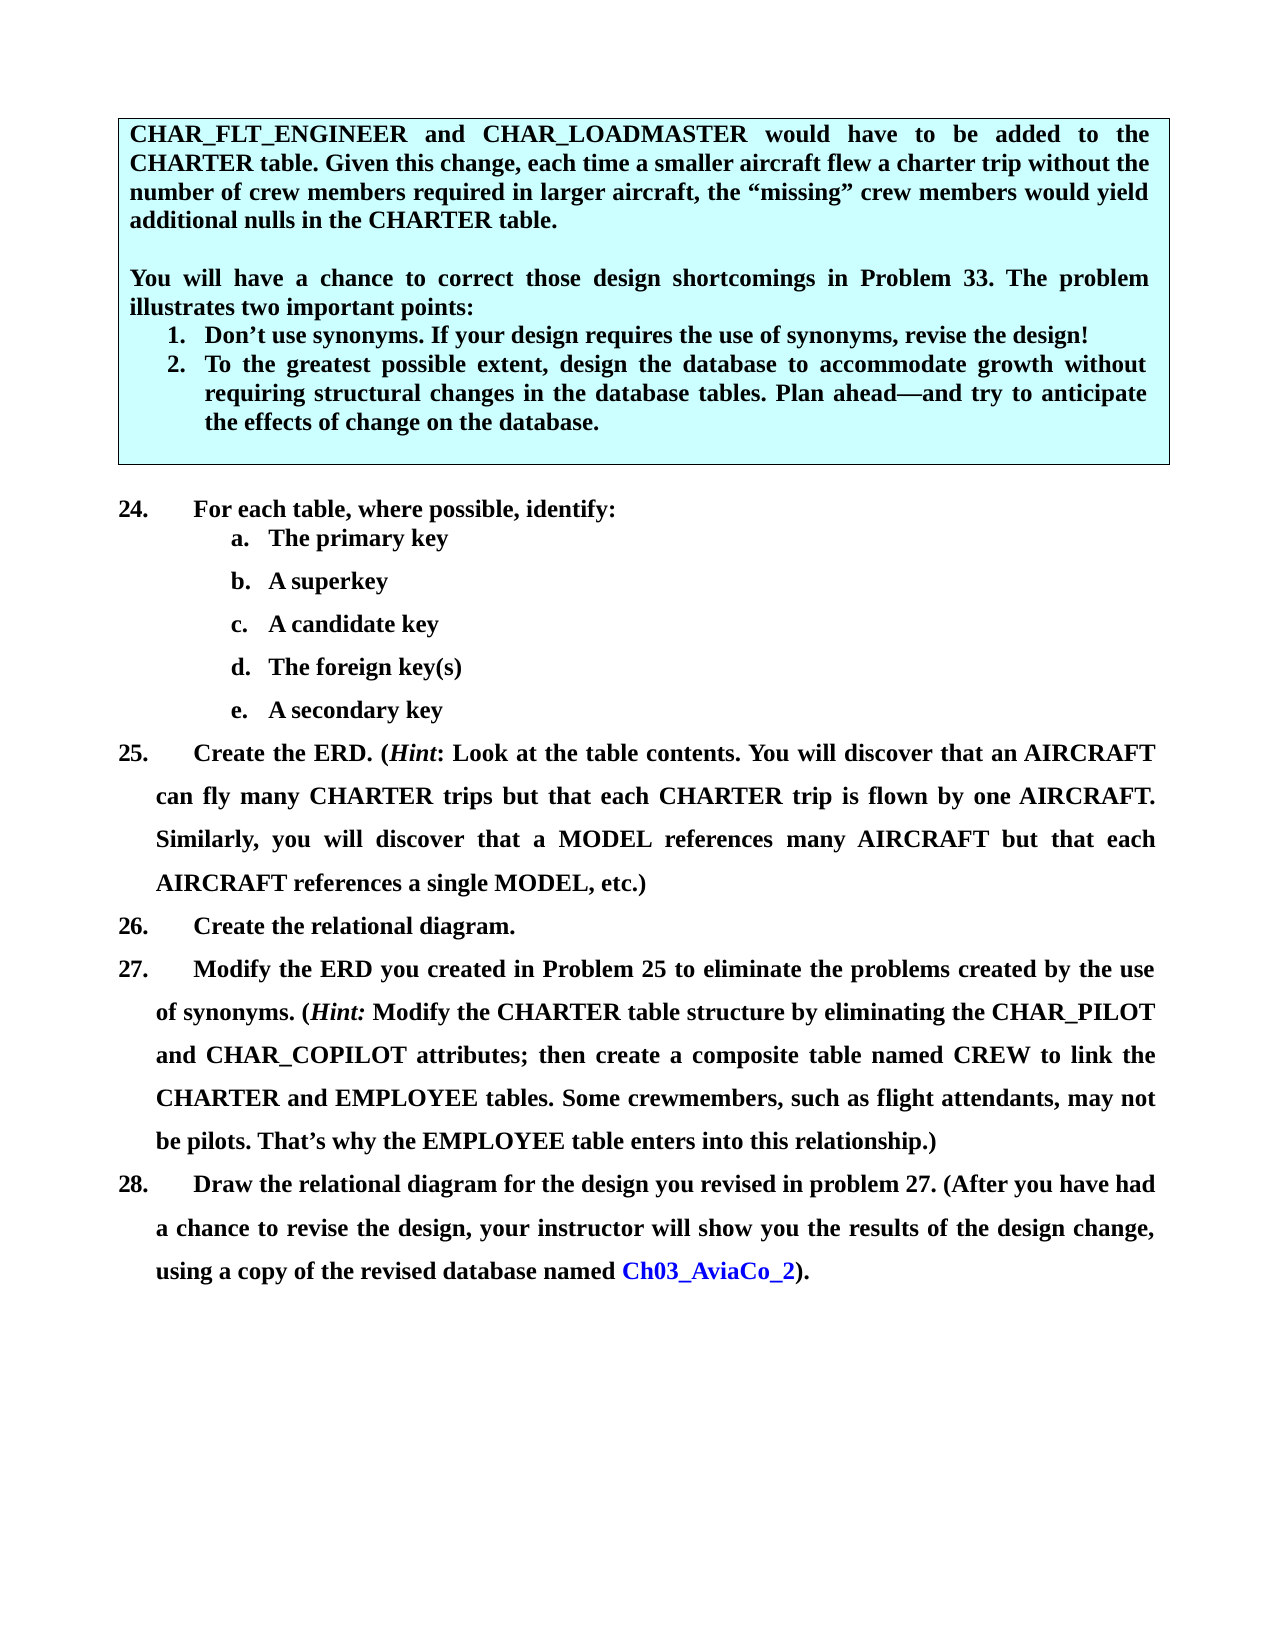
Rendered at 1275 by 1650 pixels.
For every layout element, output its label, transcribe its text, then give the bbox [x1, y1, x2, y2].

list Create the ERD. (Hint: Look at the table contents. You will discover that an AIRCRAFT can fly many CHARTER trips but that each CHARTER trip is flown by one AIRCRAFT. Similarly, you will discover that a MODEL references many AIRCRAFT but that each AIRCRAFT references a single MODEL, etc.) [118, 738, 1157, 896]
list The primary key [231, 523, 1157, 551]
list Modify the ERD you created in Problem 25 to eliminate the problems created by the use of synonyms. (Hint: Modify the CHARTER table structure by eliminating the CHAR_PILOT and CHAR_COPILOT attributes; then create a composite table named CREW to link the CHARTER and EMPLOYEE tables. Some crewmembers, such as flight attendants, may not be pilots. That’s why the EMPLOYEE table enters into this relationship.) [118, 954, 1157, 1155]
list Create the relational diagram. [118, 911, 1157, 939]
list Draw the relational diagram for the design you revised in problem 27. (After you have had a chance to revise the design, your instructor will show you the results of the design change, using a copy of the revised database named Ch03_AviaCo_2). [118, 1169, 1157, 1284]
list A secondary key [231, 695, 1157, 724]
list For each table, where possible, identify: [118, 494, 1157, 523]
table_header CHAR_FLT_ENGINEER and CHAR_LOADMASTER would have to be added to the CHARTER table. Given this change, each time a smaller aircraft flew a charter trip without the number of crew members required in larger aircraft, the “missing” crew members would yield additional nulls in the CHARTER table. You will have a chance to correct those design shortcomings in Problem 33. The problem illustrates two important points: Don’t use synonyms. If your design requires the use of synonyms, revise the design! To the greatest possible extent, design the database to accommodate growth without requiring structural changes in the database tables. Plan ahead—and try to anticipate the effects of change on the database. [119, 119, 1169, 464]
list A superkey [231, 566, 1157, 594]
list The foreign key(s) [231, 652, 1157, 681]
list A candidate key [231, 609, 1157, 638]
